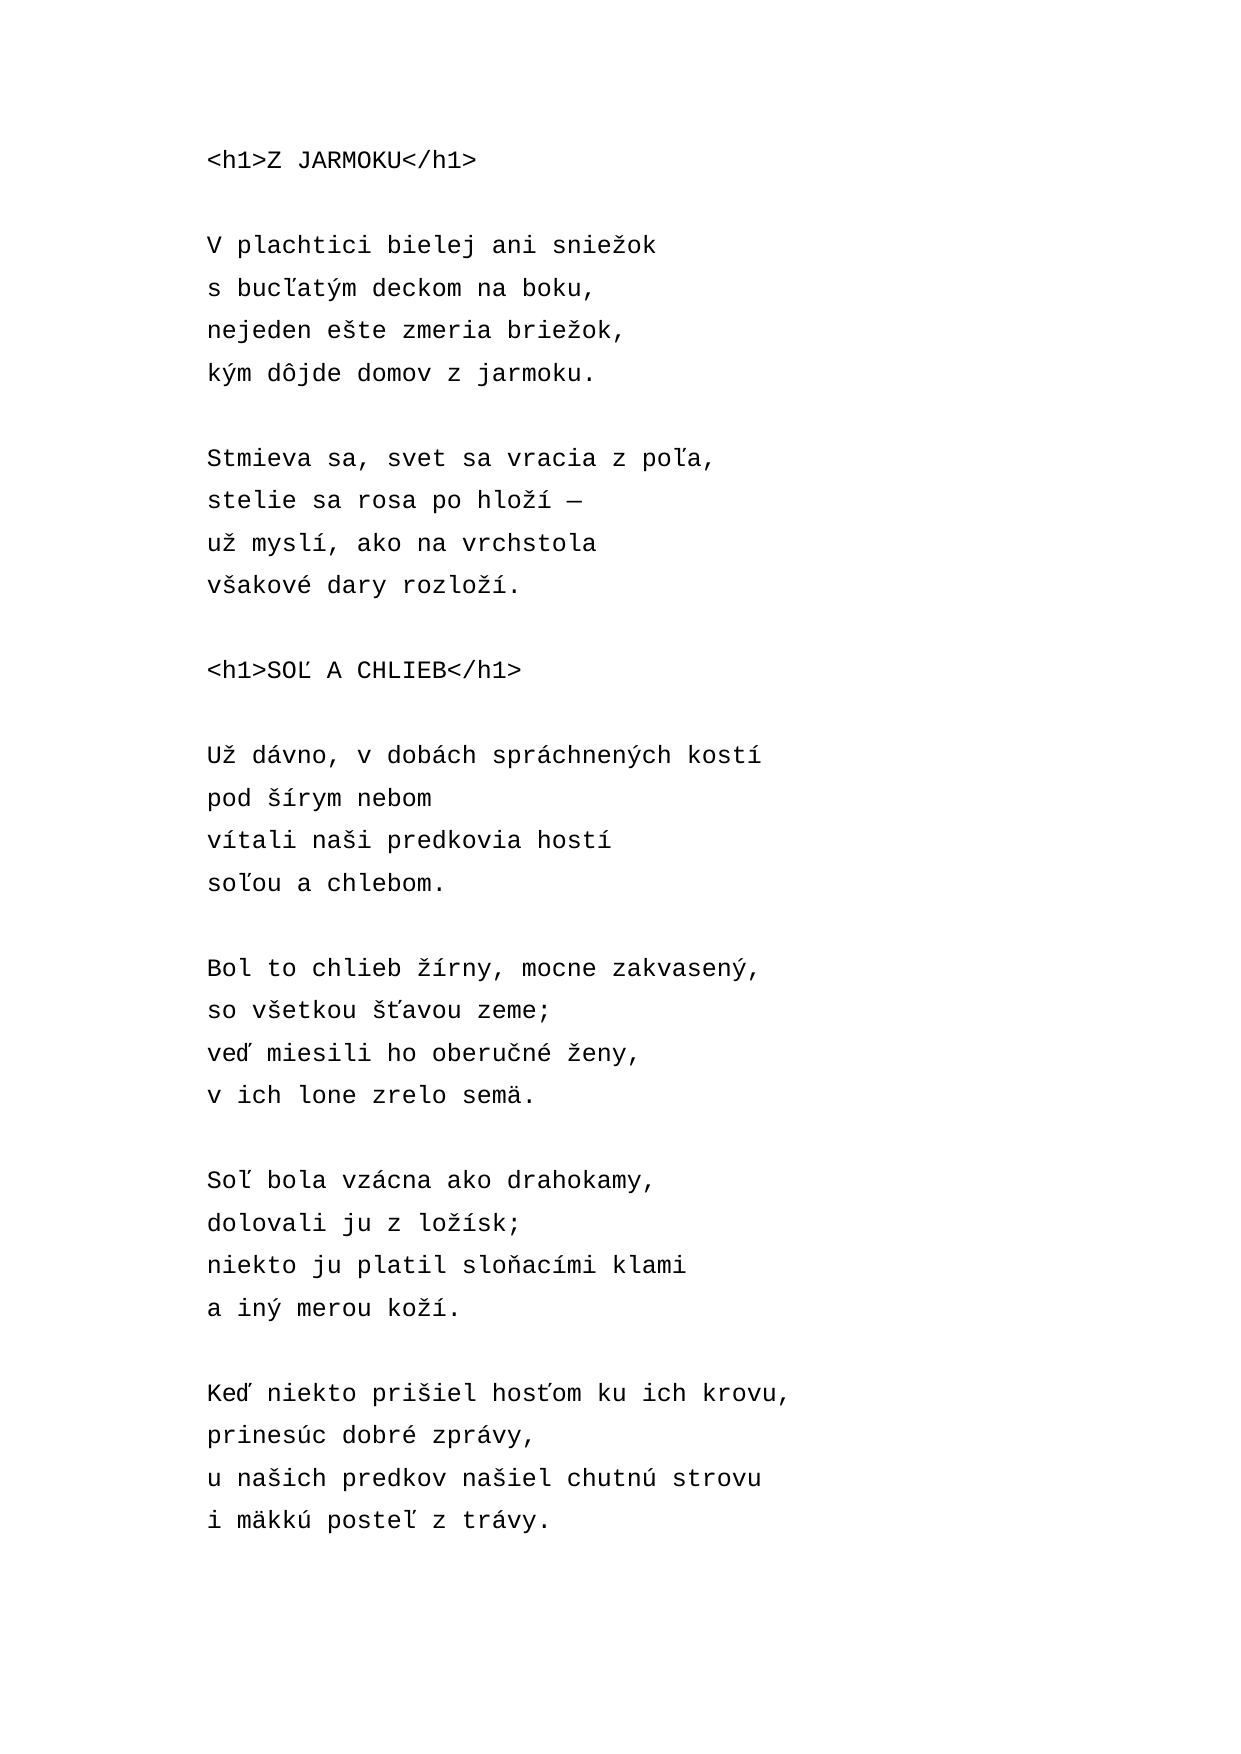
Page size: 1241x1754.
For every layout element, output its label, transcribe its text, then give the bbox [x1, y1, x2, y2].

text Stmieva sa, svet sa vracia z poľa, [148, 445, 1093, 473]
text vítali naši predkovia hostí [148, 828, 1093, 856]
text u našich predkov našiel chutnú strovu [148, 1465, 1093, 1493]
text pod šírym nebom [148, 785, 1093, 813]
text dolovali ju z ložísk; [148, 1210, 1093, 1238]
text <h1>Z JARMOKU</h1> [148, 148, 1093, 176]
text stelie sa rosa po hloží — [148, 488, 1093, 516]
text kým dôjde domov z jarmoku. [148, 360, 1093, 388]
text v ich lone zrelo semä. [148, 1083, 1093, 1111]
text so všetkou šťavou zeme; [148, 998, 1093, 1026]
text prinesúc dobré zprávy, [148, 1423, 1093, 1451]
text Soľ bola vzácna ako drahokamy, [148, 1168, 1093, 1196]
text <h1>SOĽ A CHLIEB</h1> [148, 658, 1093, 686]
text V plachtici bielej ani sniežok [148, 233, 1093, 261]
text už myslí, ako na vrchstola [148, 530, 1093, 558]
text Keď niekto prišiel hosťom ku ich krovu, [148, 1380, 1093, 1408]
text Už dávno, v dobách spráchnených kostí [148, 743, 1093, 771]
text niekto ju platil sloňacími klami [148, 1253, 1093, 1281]
text a iný merou koží. [148, 1295, 1093, 1323]
text Bol to chlieb žírny, mocne zakvasený, [148, 955, 1093, 983]
text i mäkkú posteľ z trávy. [148, 1508, 1093, 1536]
text veď miesili ho oberučné ženy, [148, 1040, 1093, 1068]
text s bucľatým deckom na boku, [148, 275, 1093, 303]
text všakové dary rozloží. [148, 573, 1093, 601]
text nejeden ešte zmeria briežok, [148, 318, 1093, 346]
text soľou a chlebom. [148, 870, 1093, 898]
